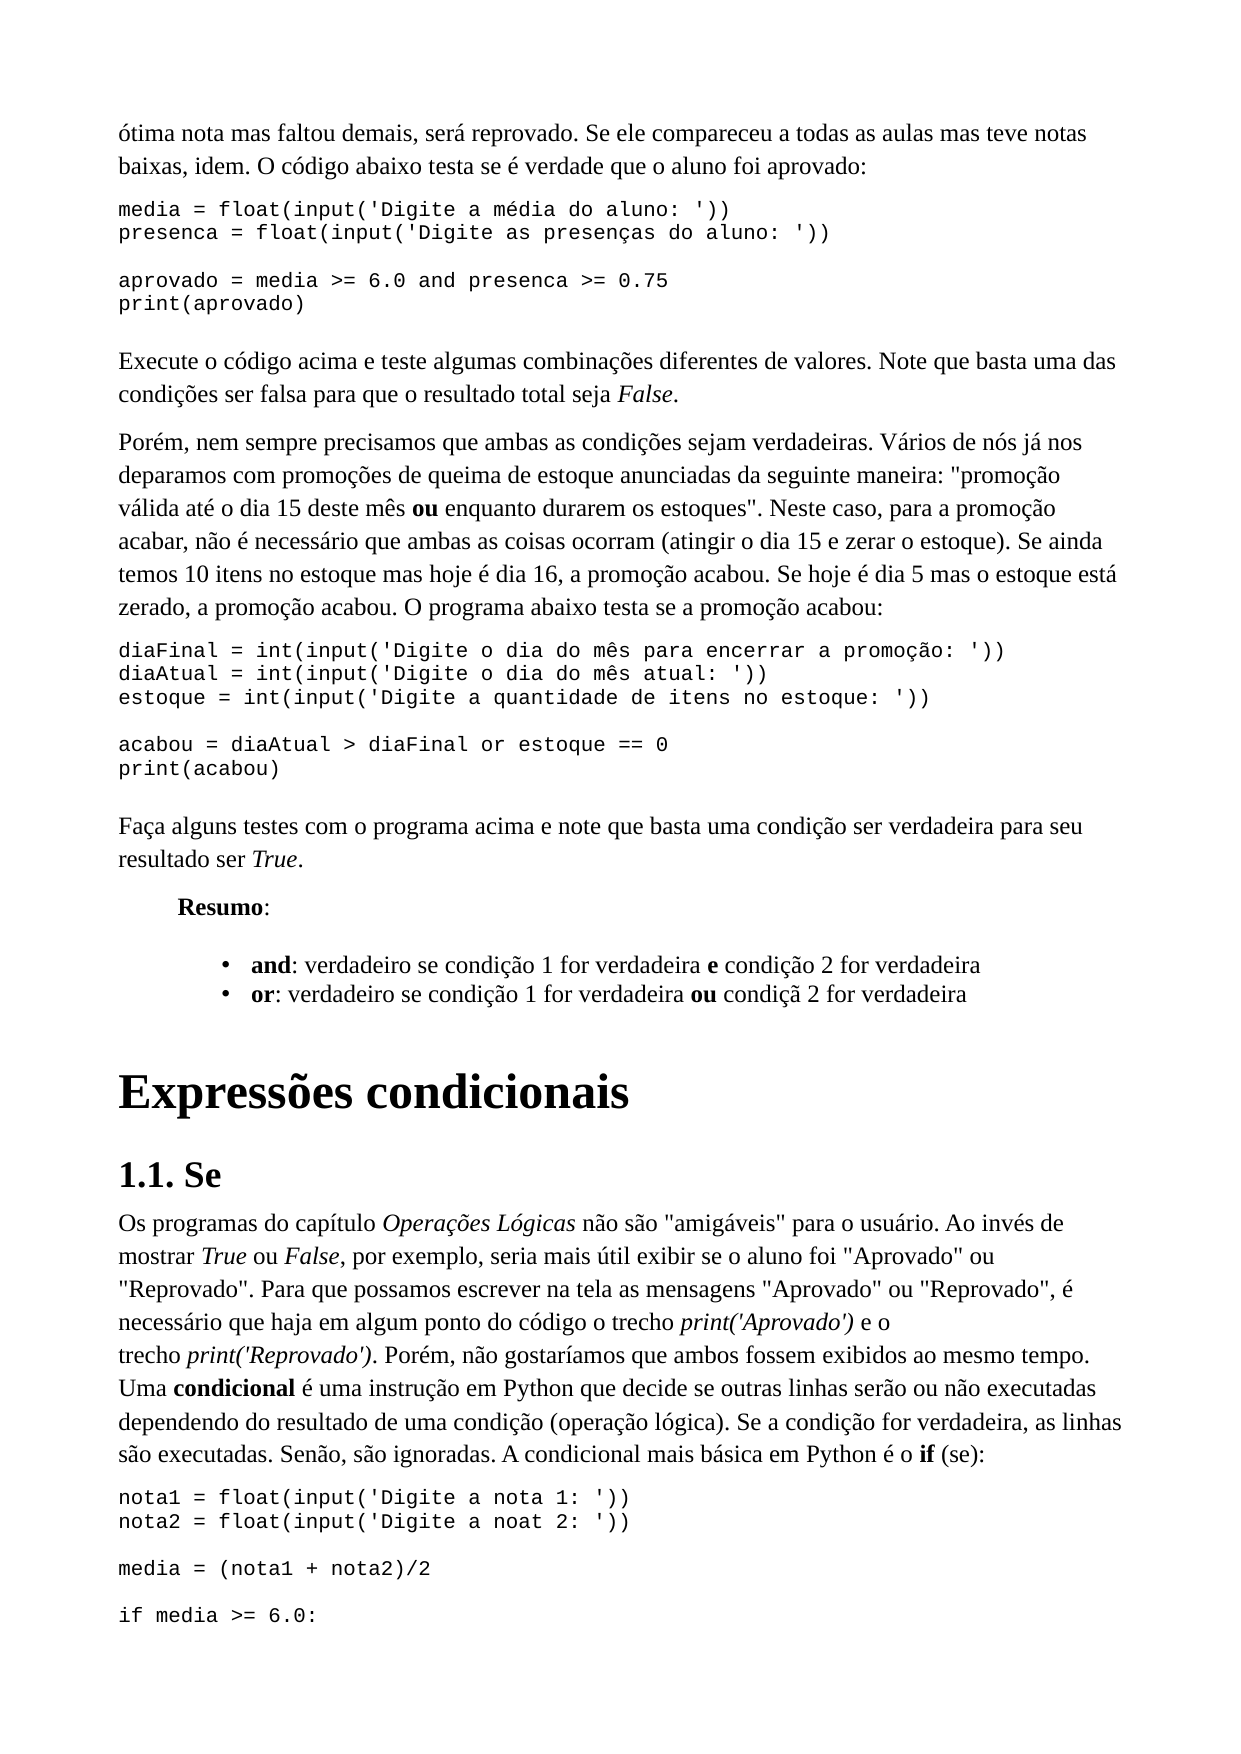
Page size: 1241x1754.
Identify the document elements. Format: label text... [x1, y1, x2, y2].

text print(acabou) [118, 758, 1122, 782]
text ótima nota mas faltou demais, será reprovado. Se ele compareceu a todas as aulas mas teve notas baixas, idem. O código abaixo testa se é verdade que o aluno foi aprovado: [118, 118, 1122, 180]
text media = float(input('Digite a média do aluno: ')) [118, 199, 1122, 222]
text diaAtual = int(input('Digite o dia do mês atual: ')) [118, 663, 1122, 687]
text print(aprovado) [118, 293, 1122, 317]
text nota1 = float(input('Digite a nota 1: ')) [118, 1487, 1122, 1511]
text presenca = float(input('Digite as presenças do aluno: ')) [118, 222, 1122, 246]
text acabou = diaAtual > diaFinal or estoque == 0 [118, 734, 1122, 758]
text diaFinal = int(input('Digite o dia do mês para encerrar a promoção: ')) [118, 640, 1122, 663]
list or: verdadeiro se condição 1 for verdadeira ou condiçã 2 for verdadeira [221, 979, 1063, 1007]
text Porém, nem sempre precisamos que ambas as condições sejam verdadeiras. Vários de nós já nos deparamos com promoções de queima de estoque anunciadas da seguinte maneira: "promoção válida até o dia 15 deste mês ou enquanto durarem os estoques". Neste caso, para a promoção acabar, não é necessário que ambas as coisas ocorram (atingir o dia 15 e zerar o estoque). Se ainda temos 10 itens no estoque mas hoje é dia 16, a promoção acabou. Se hoje é dia 5 mas o estoque está zerado, a promoção acabou. O programa abaixo testa se a promoção acabou: [118, 427, 1122, 621]
text Faça alguns testes com o programa acima e note que basta uma condição ser verdadeira para seu resultado ser True. [118, 811, 1122, 873]
list and: verdadeiro se condição 1 for verdadeira e condição 2 for verdadeira [221, 950, 1063, 979]
text nota2 = float(input('Digite a noat 2: ')) [118, 1511, 1122, 1534]
text Execute o código acima e teste algumas combinações diferentes de valores. Note que basta uma das condições ser falsa para que o resultado total seja False. [118, 346, 1122, 408]
text if media >= 6.0: [118, 1605, 1122, 1629]
subtitle 1.1. Se [118, 1153, 1122, 1196]
text estoque = int(input('Digite a quantidade de itens no estoque: ')) [118, 687, 1122, 711]
text Resumo: [177, 892, 1063, 921]
text media = (nota1 + nota2)/2 [118, 1558, 1122, 1582]
text Os programas do capítulo Operações Lógicas não são "amigáveis" para o usuário. Ao invés de mostrar True ou False, por exemplo, seria mais útil exibir se o aluno foi "Aprovado" ou "Reprovado". Para que possamos escrever na tela as mensagens "Aprovado" ou "Reprovado", é necessário que haja em algum ponto do código o trecho print('Aprovado') e o trecho print('Reprovado'). Porém, não gostaríamos que ambos fossem exibidos ao mesmo tempo. Uma condicional é uma instrução em Python que decide se outras linhas serão ou não executadas dependendo do resultado de uma condição (operação lógica). Se a condição for verdadeira, as linhas são executadas. Senão, são ignoradas. A condicional mais básica em Python é o if (se): [118, 1208, 1122, 1468]
subtitle Expressões condicionais [118, 1062, 1122, 1119]
text aprovado = media >= 6.0 and presenca >= 0.75 [118, 270, 1122, 293]
